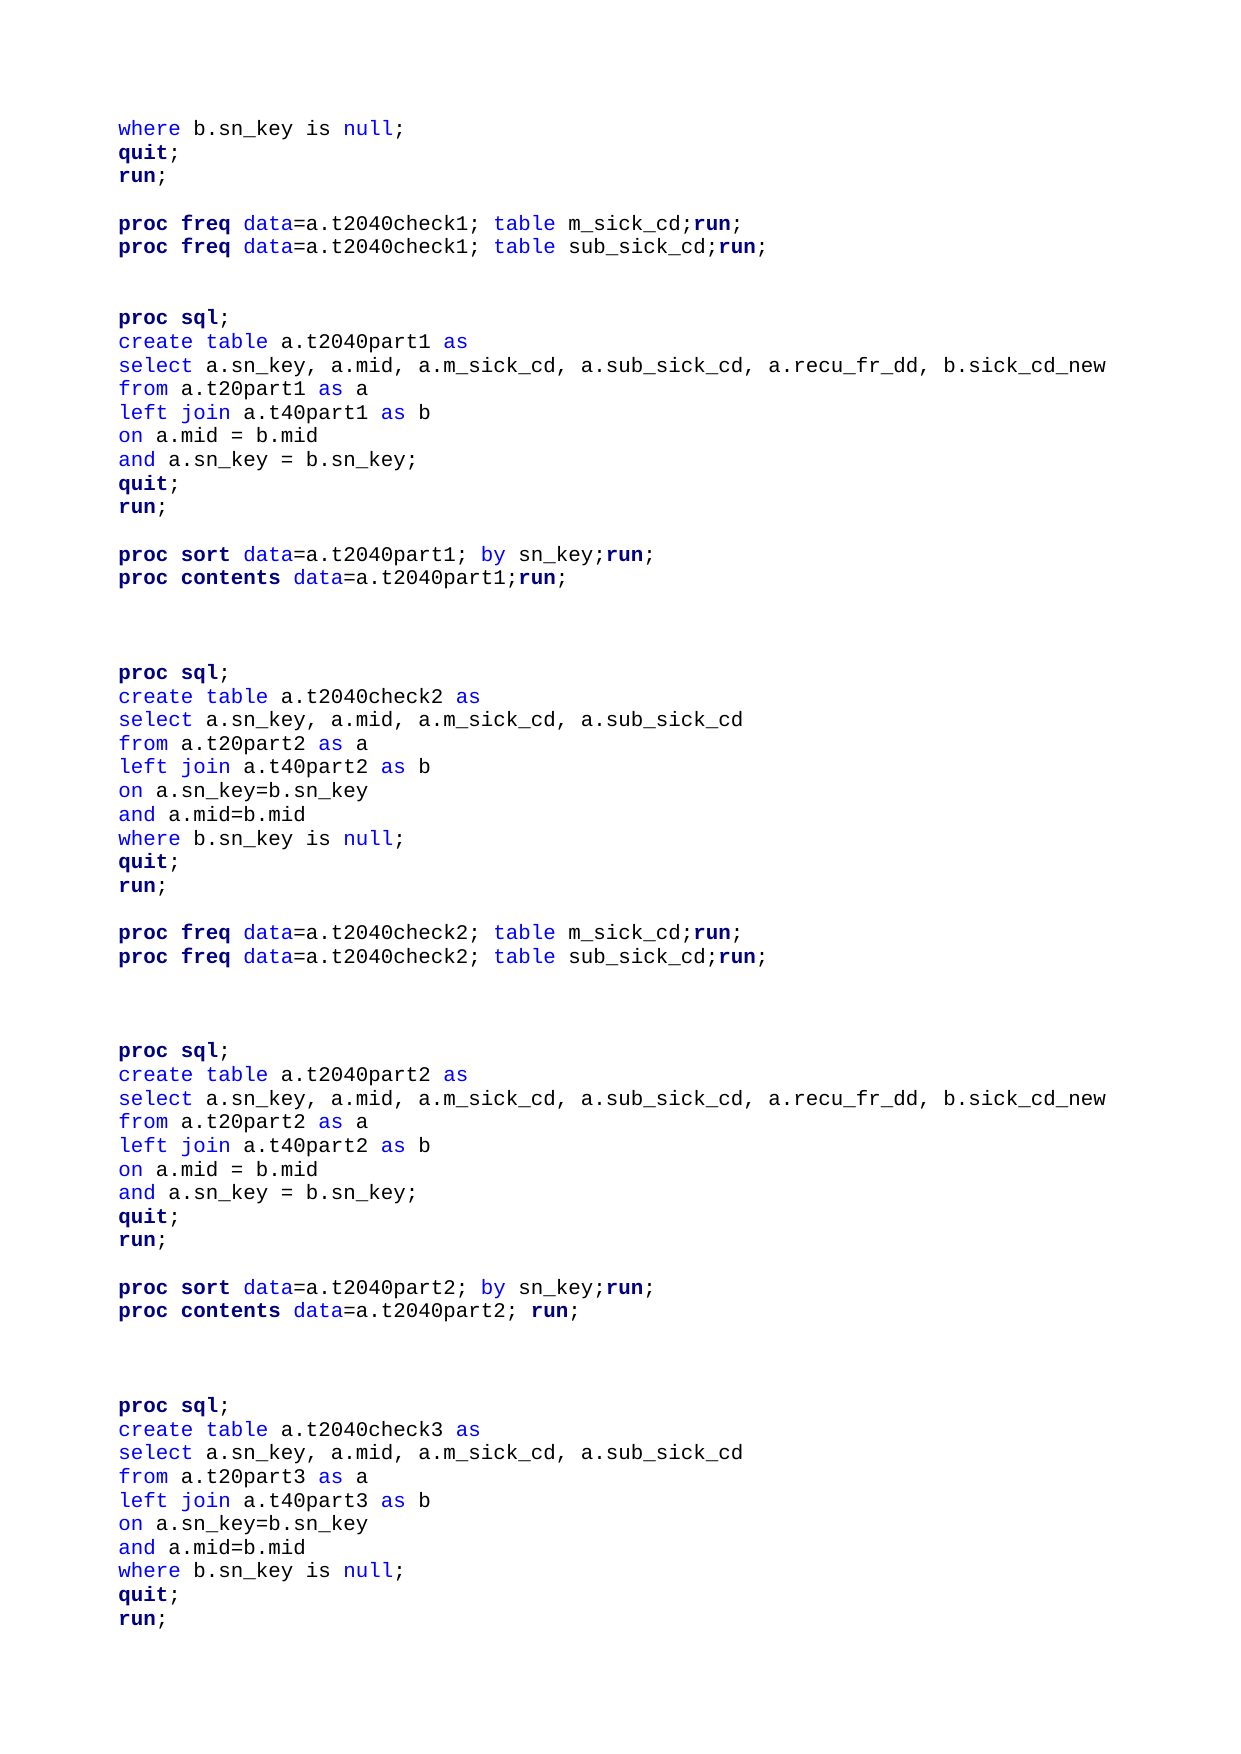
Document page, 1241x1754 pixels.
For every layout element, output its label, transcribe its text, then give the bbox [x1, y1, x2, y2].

text quit; [118, 1584, 1122, 1608]
text select a.sn_key, a.mid, a.m_sick_cd, a.sub_sick_cd [118, 1442, 1122, 1466]
text proc sql; [118, 307, 1122, 331]
text run; [118, 496, 1122, 520]
text and a.mid=b.mid [118, 804, 1122, 827]
text proc sql; [118, 1395, 1122, 1419]
text from a.t20part3 as a [118, 1466, 1122, 1489]
text on a.mid = b.mid [118, 1158, 1122, 1182]
text and a.mid=b.mid [118, 1537, 1122, 1561]
text quit; [118, 1206, 1122, 1229]
text where b.sn_key is null; [118, 118, 1122, 142]
text left join a.t40part2 as b [118, 757, 1122, 780]
text proc freq data=a.t2040check2; table sub_sick_cd;run; [118, 946, 1122, 969]
text on a.sn_key=b.sn_key [118, 1513, 1122, 1537]
text proc sql; [118, 1040, 1122, 1064]
text proc freq data=a.t2040check1; table sub_sick_cd;run; [118, 236, 1122, 260]
text where b.sn_key is null; [118, 1561, 1122, 1584]
text run; [118, 165, 1122, 189]
text run; [118, 1229, 1122, 1253]
text proc contents data=a.t2040part2; run; [118, 1300, 1122, 1324]
text create table a.t2040part2 as [118, 1064, 1122, 1088]
text left join a.t40part2 as b [118, 1135, 1122, 1158]
text from a.t20part2 as a [118, 1111, 1122, 1135]
text proc sort data=a.t2040part2; by sn_key;run; [118, 1277, 1122, 1300]
text from a.t20part2 as a [118, 733, 1122, 757]
text and a.sn_key = b.sn_key; [118, 1182, 1122, 1206]
text left join a.t40part1 as b [118, 402, 1122, 426]
text from a.t20part1 as a [118, 378, 1122, 402]
text select a.sn_key, a.mid, a.m_sick_cd, a.sub_sick_cd, a.recu_fr_dd, b.sick_cd_new [118, 1088, 1122, 1111]
text proc freq data=a.t2040check2; table m_sick_cd;run; [118, 922, 1122, 946]
text quit; [118, 851, 1122, 875]
text select a.sn_key, a.mid, a.m_sick_cd, a.sub_sick_cd, a.recu_fr_dd, b.sick_cd_new [118, 354, 1122, 378]
text and a.sn_key = b.sn_key; [118, 449, 1122, 473]
text proc freq data=a.t2040check1; table m_sick_cd;run; [118, 213, 1122, 236]
text run; [118, 875, 1122, 898]
text proc contents data=a.t2040part1;run; [118, 567, 1122, 591]
text quit; [118, 473, 1122, 496]
text proc sort data=a.t2040part1; by sn_key;run; [118, 544, 1122, 567]
text create table a.t2040check3 as [118, 1419, 1122, 1442]
text on a.sn_key=b.sn_key [118, 780, 1122, 804]
text create table a.t2040part1 as [118, 331, 1122, 354]
text select a.sn_key, a.mid, a.m_sick_cd, a.sub_sick_cd [118, 709, 1122, 733]
text left join a.t40part3 as b [118, 1489, 1122, 1513]
text proc sql; [118, 662, 1122, 686]
text run; [118, 1608, 1122, 1631]
text on a.mid = b.mid [118, 426, 1122, 449]
text quit; [118, 142, 1122, 165]
text where b.sn_key is null; [118, 827, 1122, 851]
text create table a.t2040check2 as [118, 686, 1122, 709]
